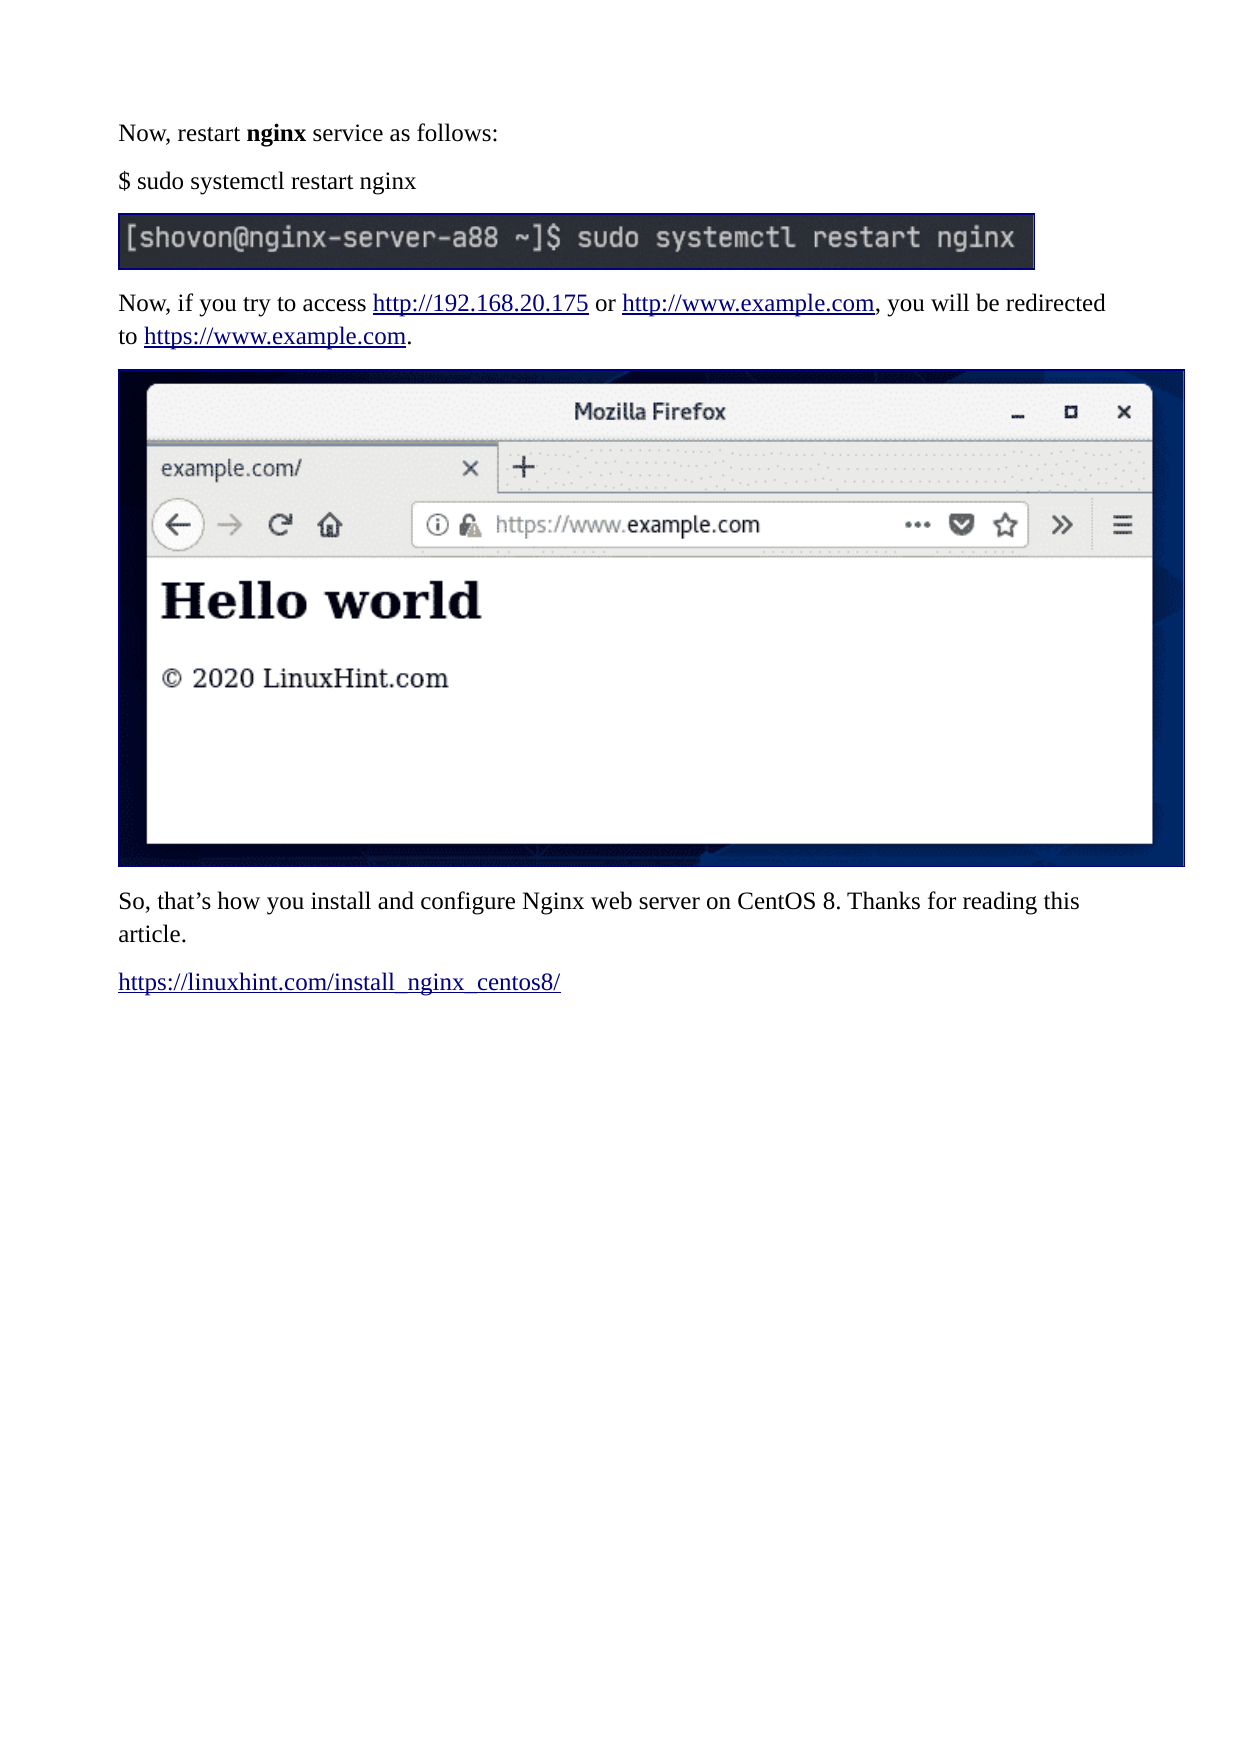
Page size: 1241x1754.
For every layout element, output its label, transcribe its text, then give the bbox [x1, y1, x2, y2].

text https://linuxhint.com/install_nginx_centos8/ [118, 967, 1122, 996]
text Now, restart nginx service as follows: [118, 118, 1122, 147]
picture [120, 215, 1034, 268]
text So, that’s how you install and configure Nginx web server on CentOS 8. Thanks for reading this article. [118, 886, 1122, 948]
text Now, if you try to access http://192.168.20.175 or http://www.example.com, you will be redirected to https://www.example.com. [118, 288, 1122, 350]
picture [120, 371, 1184, 866]
text $ sudo systemctl restart nginx [118, 166, 1122, 194]
